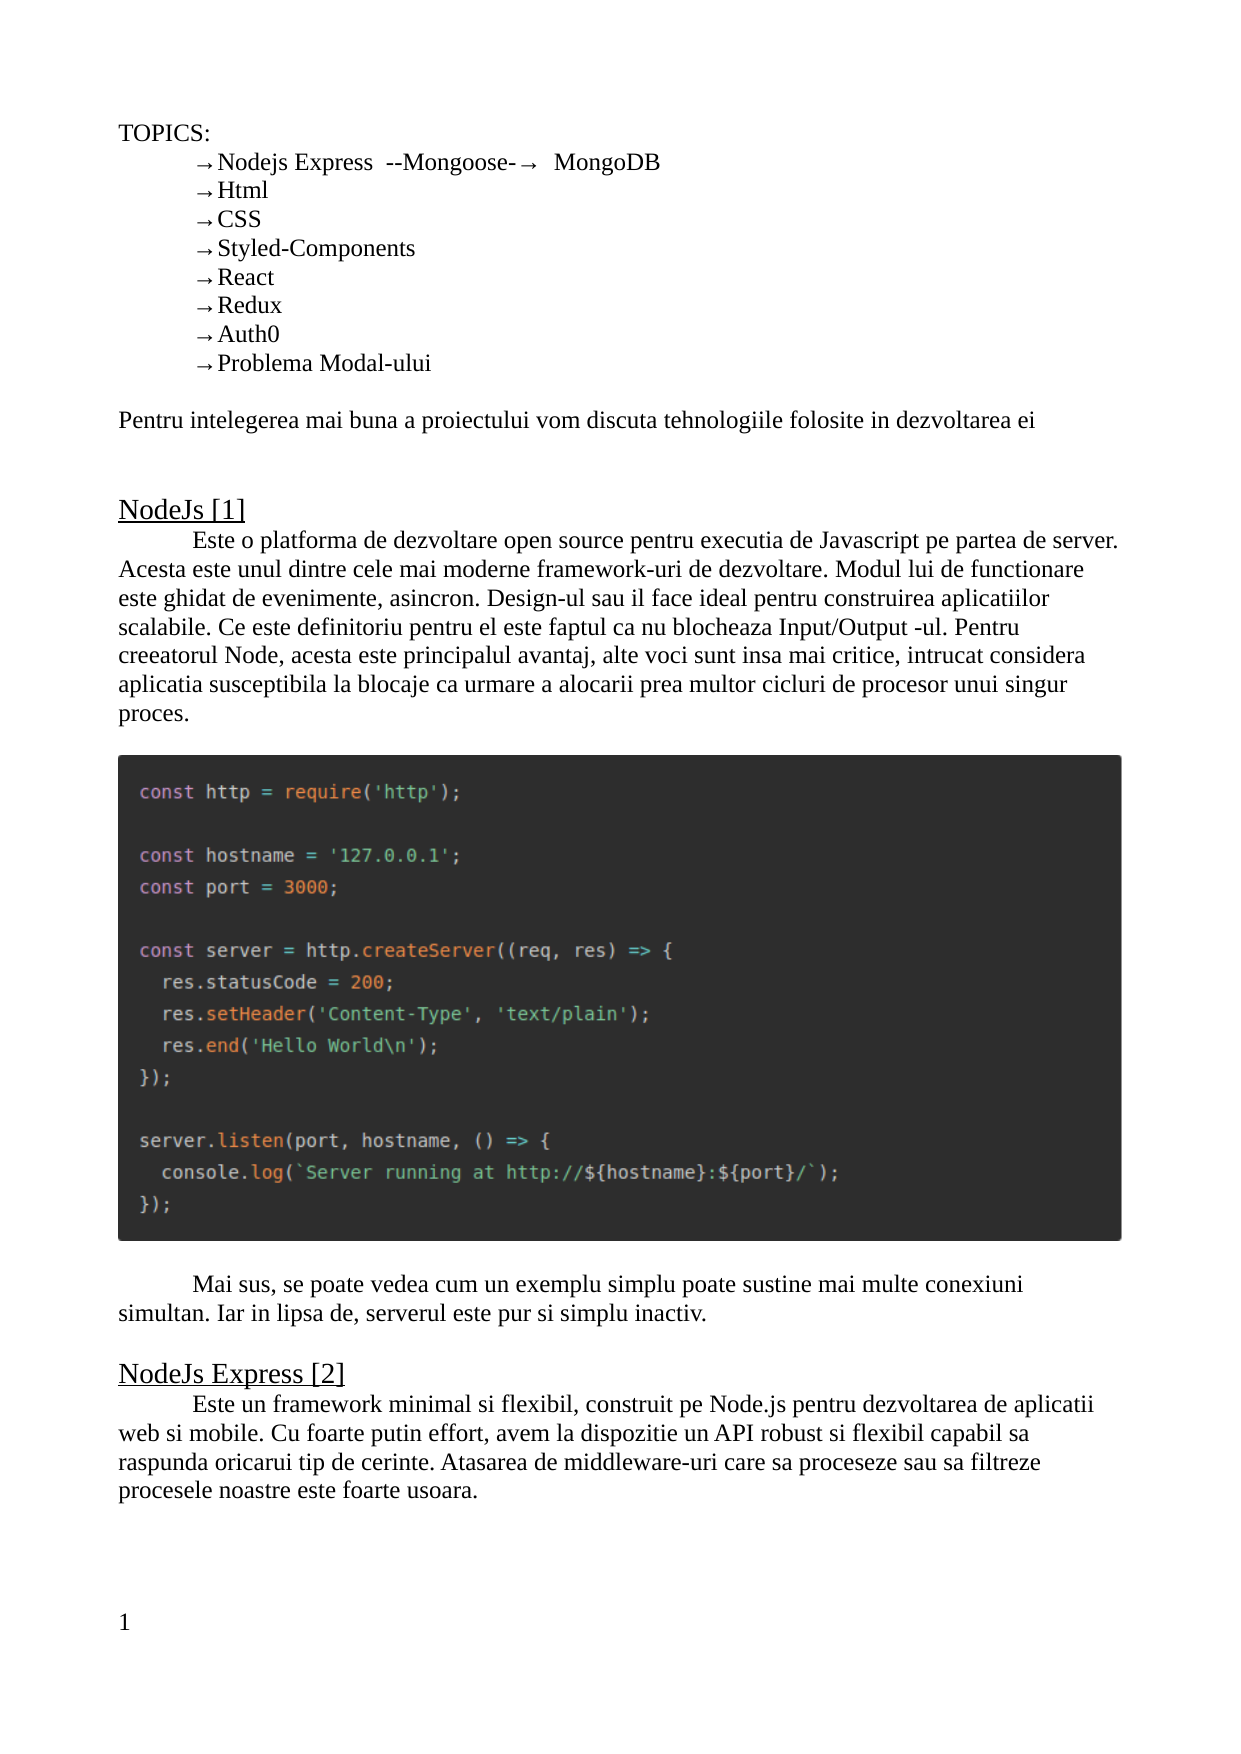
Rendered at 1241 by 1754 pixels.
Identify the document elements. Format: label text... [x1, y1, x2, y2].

text →CSS [118, 204, 1122, 233]
text Este o platforma de dezvoltare open source pentru executia de Javascript pe partea de server. [118, 525, 1122, 554]
text Acesta este unul dintre cele mai moderne framework-uri de dezvoltare. Modul lui de functionare este ghidat de evenimente, asincron. Design-ul sau il face ideal pentru construirea aplicatiilor scalabile. Ce este definitoriu pentru el este faptul ca nu blocheaza Input/Output -ul. Pentru creeatorul Node, acesta este principalul avantaj, alte voci sunt insa mai critice, intrucat considera aplicatia susceptibila la blocaje ca urmare a alocarii prea multor cicluri de procesor unui singur proces. [118, 554, 1122, 727]
text →Problema Modal-ului [118, 348, 1122, 377]
text →Nodejs Express --Mongoose-→ MongoDB [118, 147, 1122, 176]
text →Styled-Components [118, 233, 1122, 262]
text TOPICS: [118, 118, 1122, 147]
text →Redux [118, 291, 1122, 319]
text Mai sus, se poate vedea cum un exemplu simplu poate sustine mai multe conexiuni simultan. Iar in lipsa de, serverul este pur si simplu inactiv. [118, 1269, 1122, 1327]
text NodeJs [1] [118, 492, 1122, 525]
text →Html [118, 176, 1122, 204]
text NodeJs Express [2] [118, 1356, 1122, 1389]
text →Auth0 [118, 319, 1122, 348]
text Este un framework minimal si flexibil, construit pe Node.js pentru dezvoltarea de aplicatii web si mobile. Cu foarte putin effort, avem la dispozitie un API robust si flexibil capabil sa raspunda oricarui tip de cerinte. Atasarea de middleware-uri care sa proceseze sau sa filtreze procesele noastre este foarte usoara. [118, 1389, 1122, 1504]
picture [118, 755, 1123, 1241]
text Pentru intelegerea mai buna a proiectului vom discuta tehnologiile folosite in dezvoltarea ei [118, 406, 1122, 434]
text →React [118, 262, 1122, 291]
